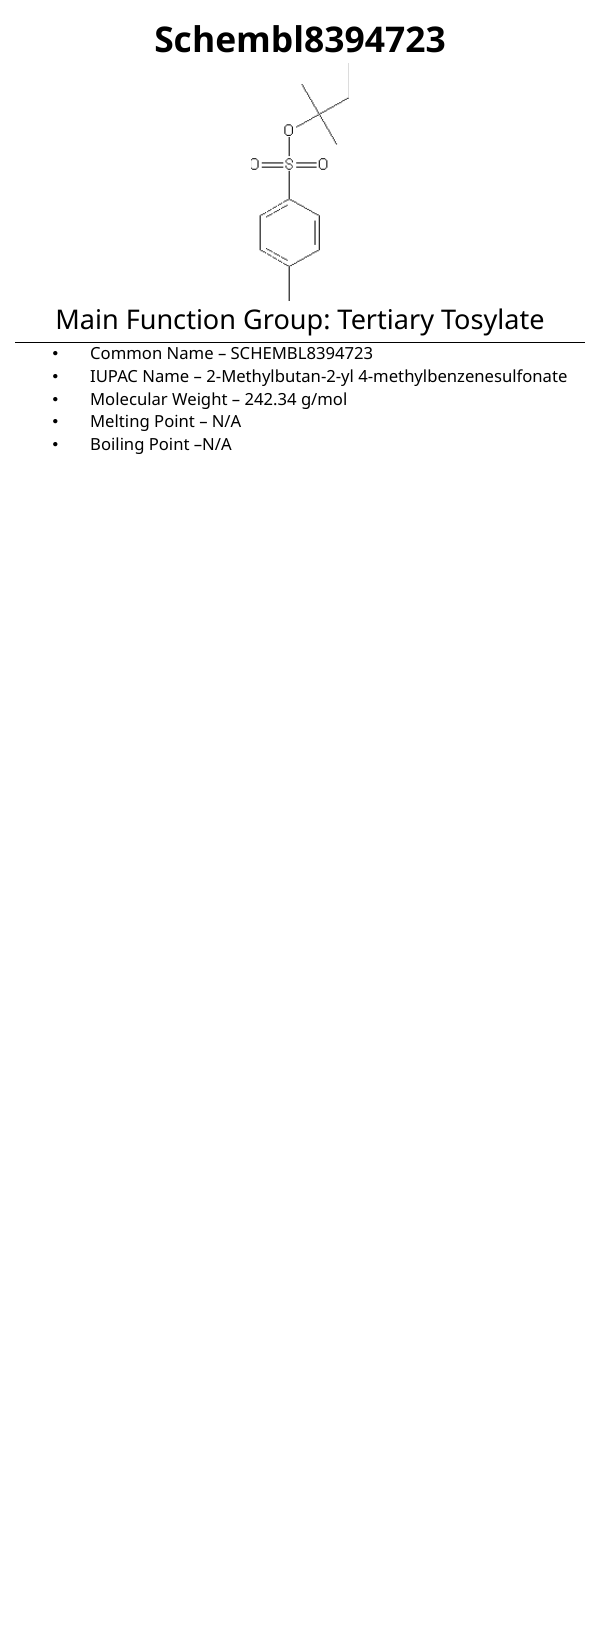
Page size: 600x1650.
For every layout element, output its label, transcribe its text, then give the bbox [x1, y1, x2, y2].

list Boiling Point –N/A [52, 433, 585, 455]
list Molecular Weight – 242.34 g/mol [52, 387, 585, 410]
list Melting Point – N/A [52, 410, 585, 433]
text Main Function Group: Tertiary Tosylate [15, 63, 585, 342]
picture [251, 63, 349, 301]
text Schembl8394723 [15, 15, 585, 63]
list IUPAC Name – 2-Methylbutan-2-yl 4-methylbenzenesulfonate [52, 364, 585, 387]
list Common Name – SCHEMBL8394723 [52, 343, 585, 364]
